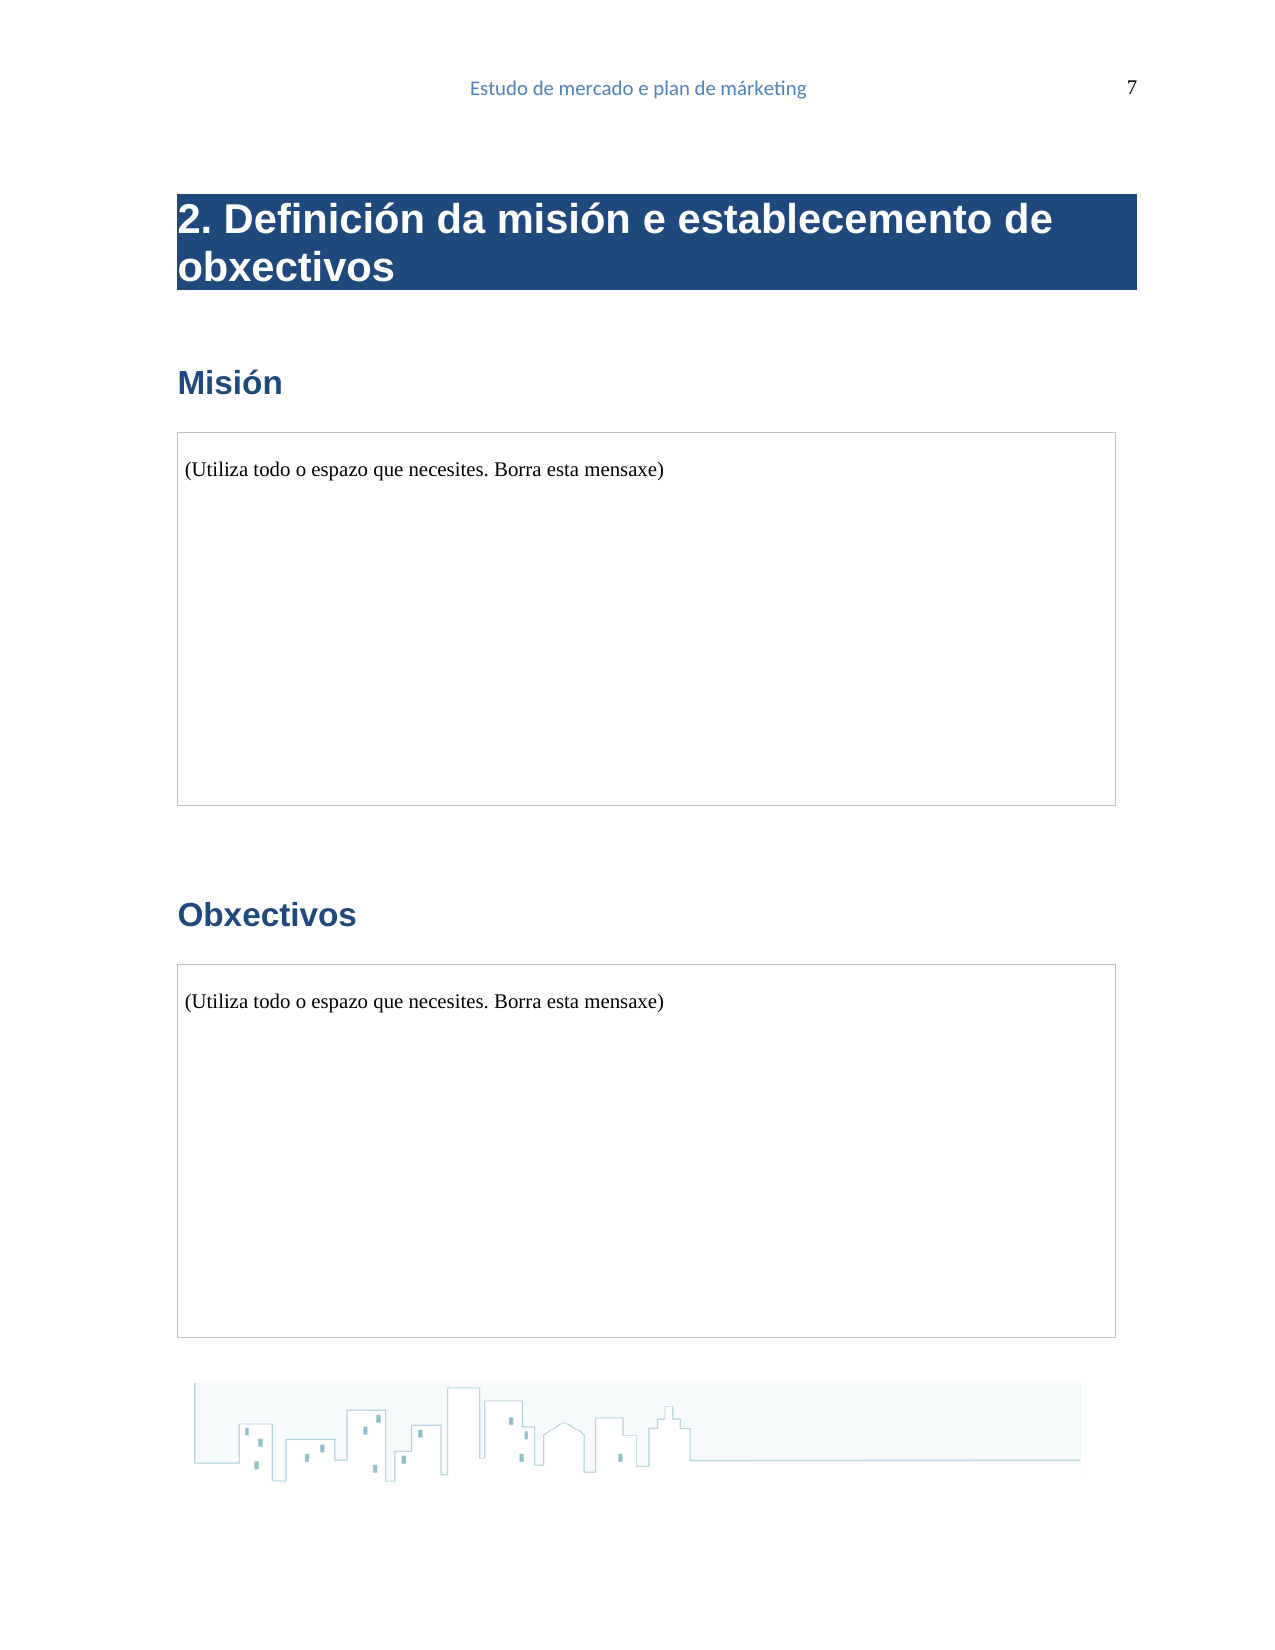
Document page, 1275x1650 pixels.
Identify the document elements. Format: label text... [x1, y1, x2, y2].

table_header (Utiliza todo o espazo que necesites. Borra esta mensaxe) [178, 433, 1115, 805]
picture [193, 1383, 1081, 1482]
subtitle Misión [177, 363, 1137, 401]
subtitle Obxectivos [177, 895, 1137, 933]
table_header (Utiliza todo o espazo que necesites. Borra esta mensaxe) [178, 965, 1115, 1337]
text 2. Definición da misión e establecemento de obxectivos [177, 194, 1137, 290]
